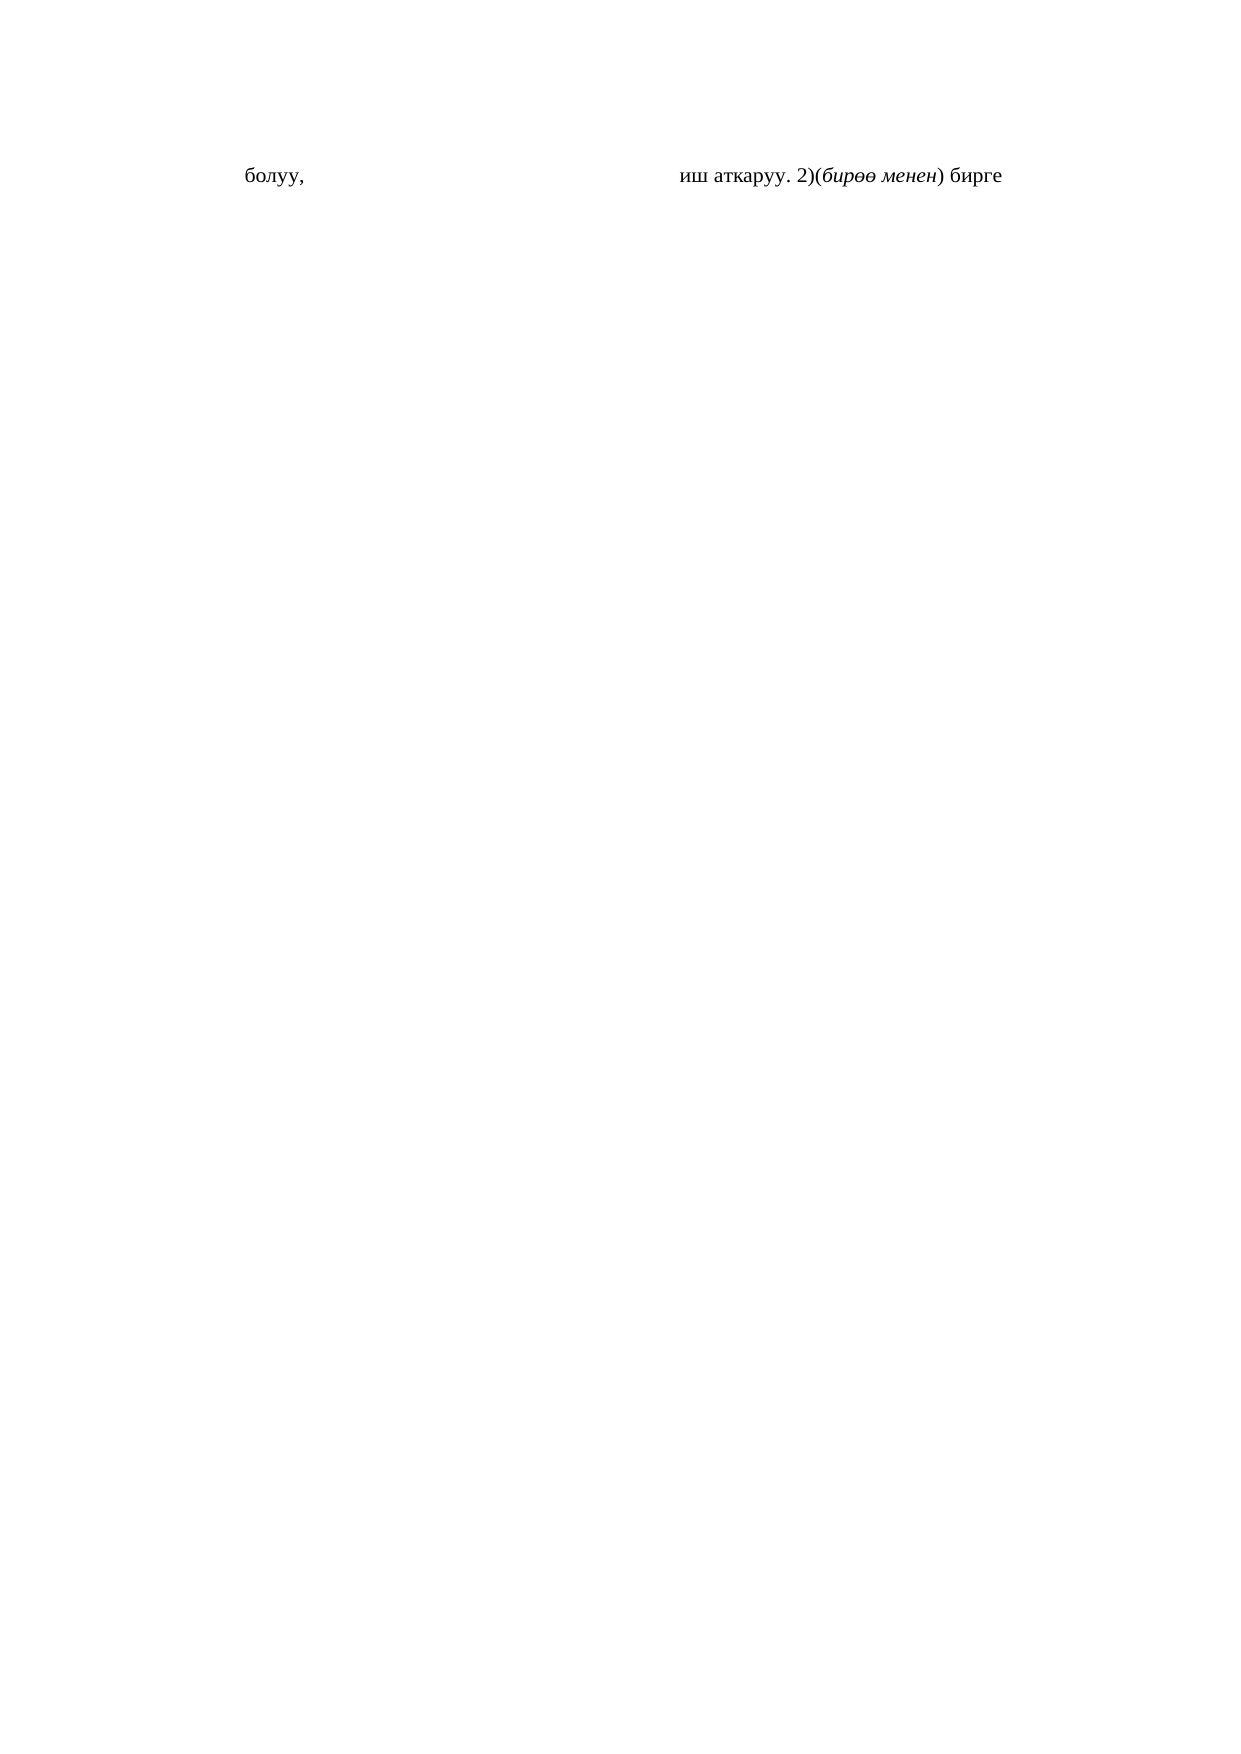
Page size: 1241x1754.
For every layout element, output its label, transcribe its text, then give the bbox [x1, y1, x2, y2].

text болуу, [244, 164, 545, 187]
text иш аткаруу. 2)(бирөө менен) бирге [679, 164, 1004, 187]
